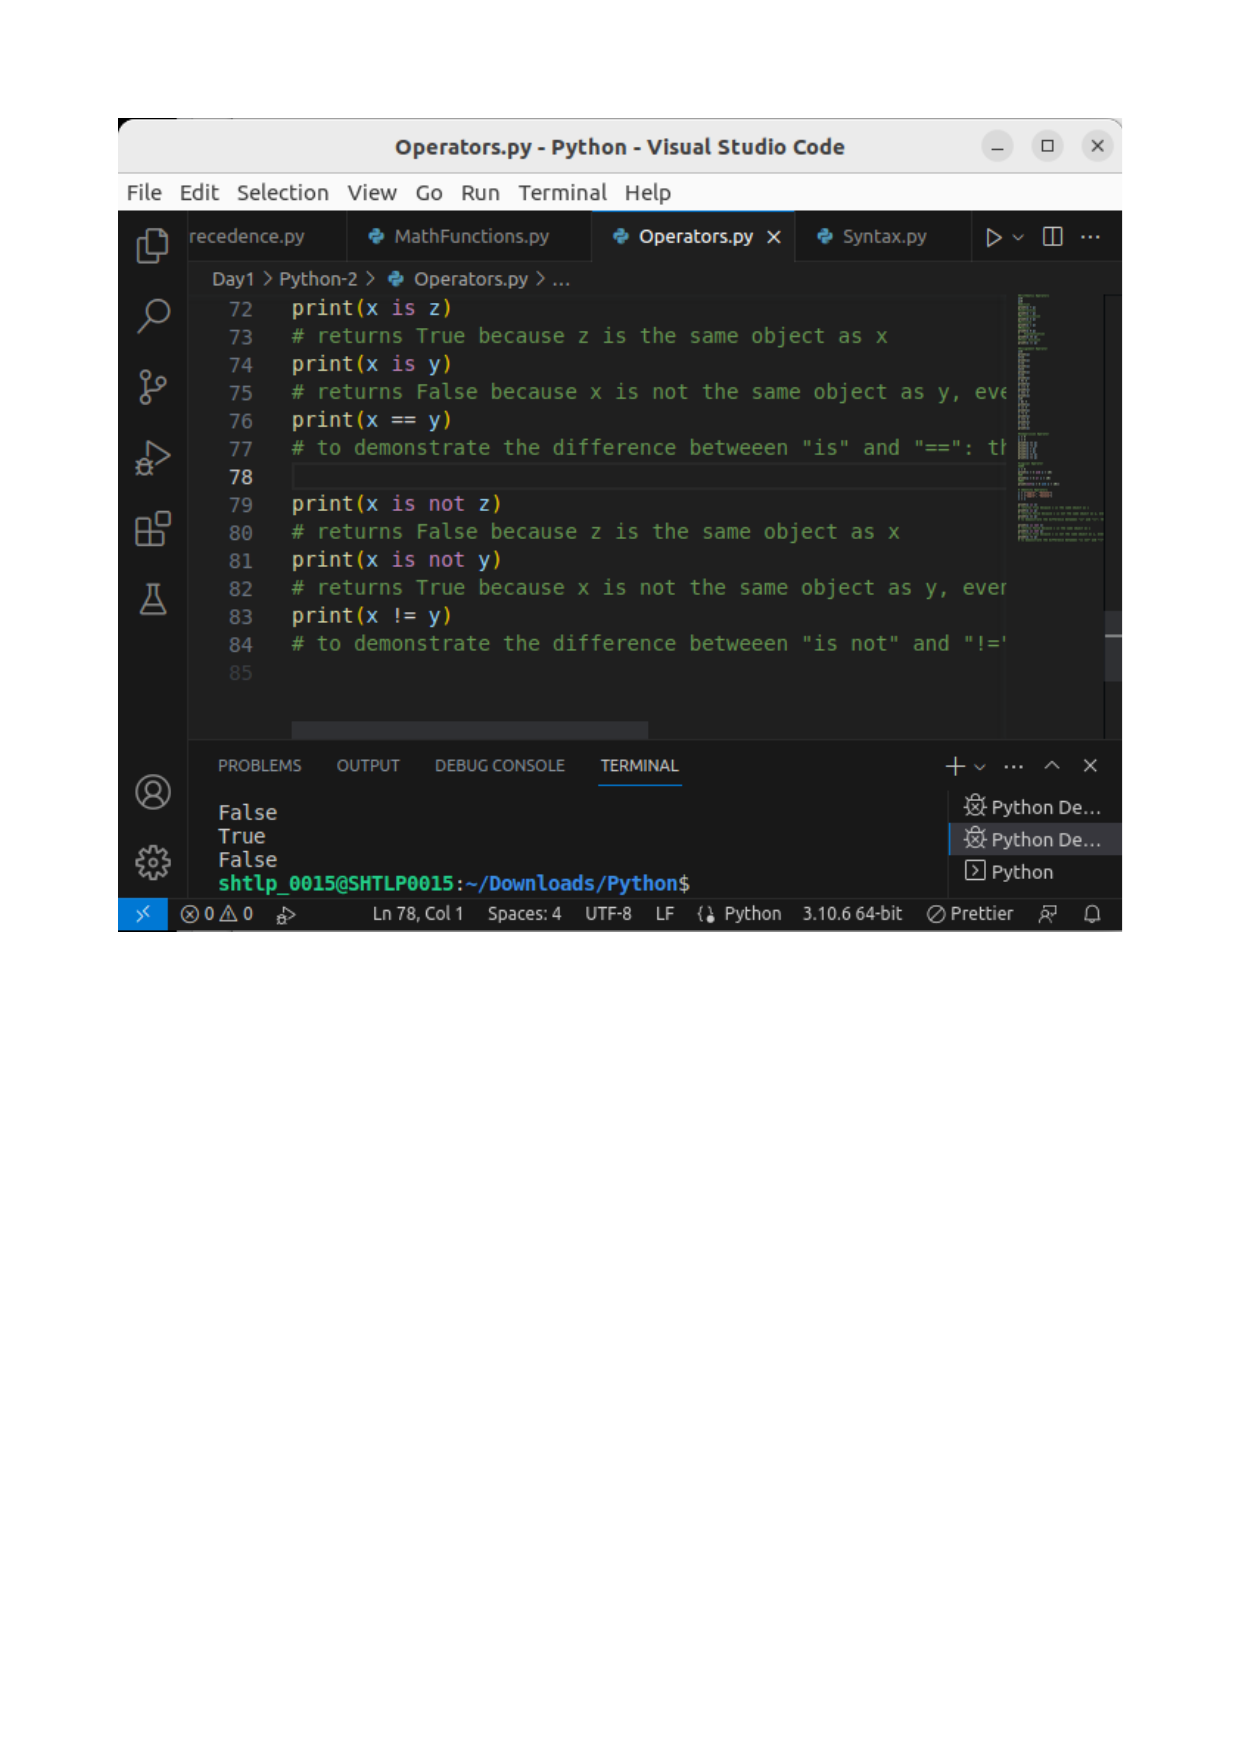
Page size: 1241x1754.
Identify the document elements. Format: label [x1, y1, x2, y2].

picture [118, 118, 1123, 932]
